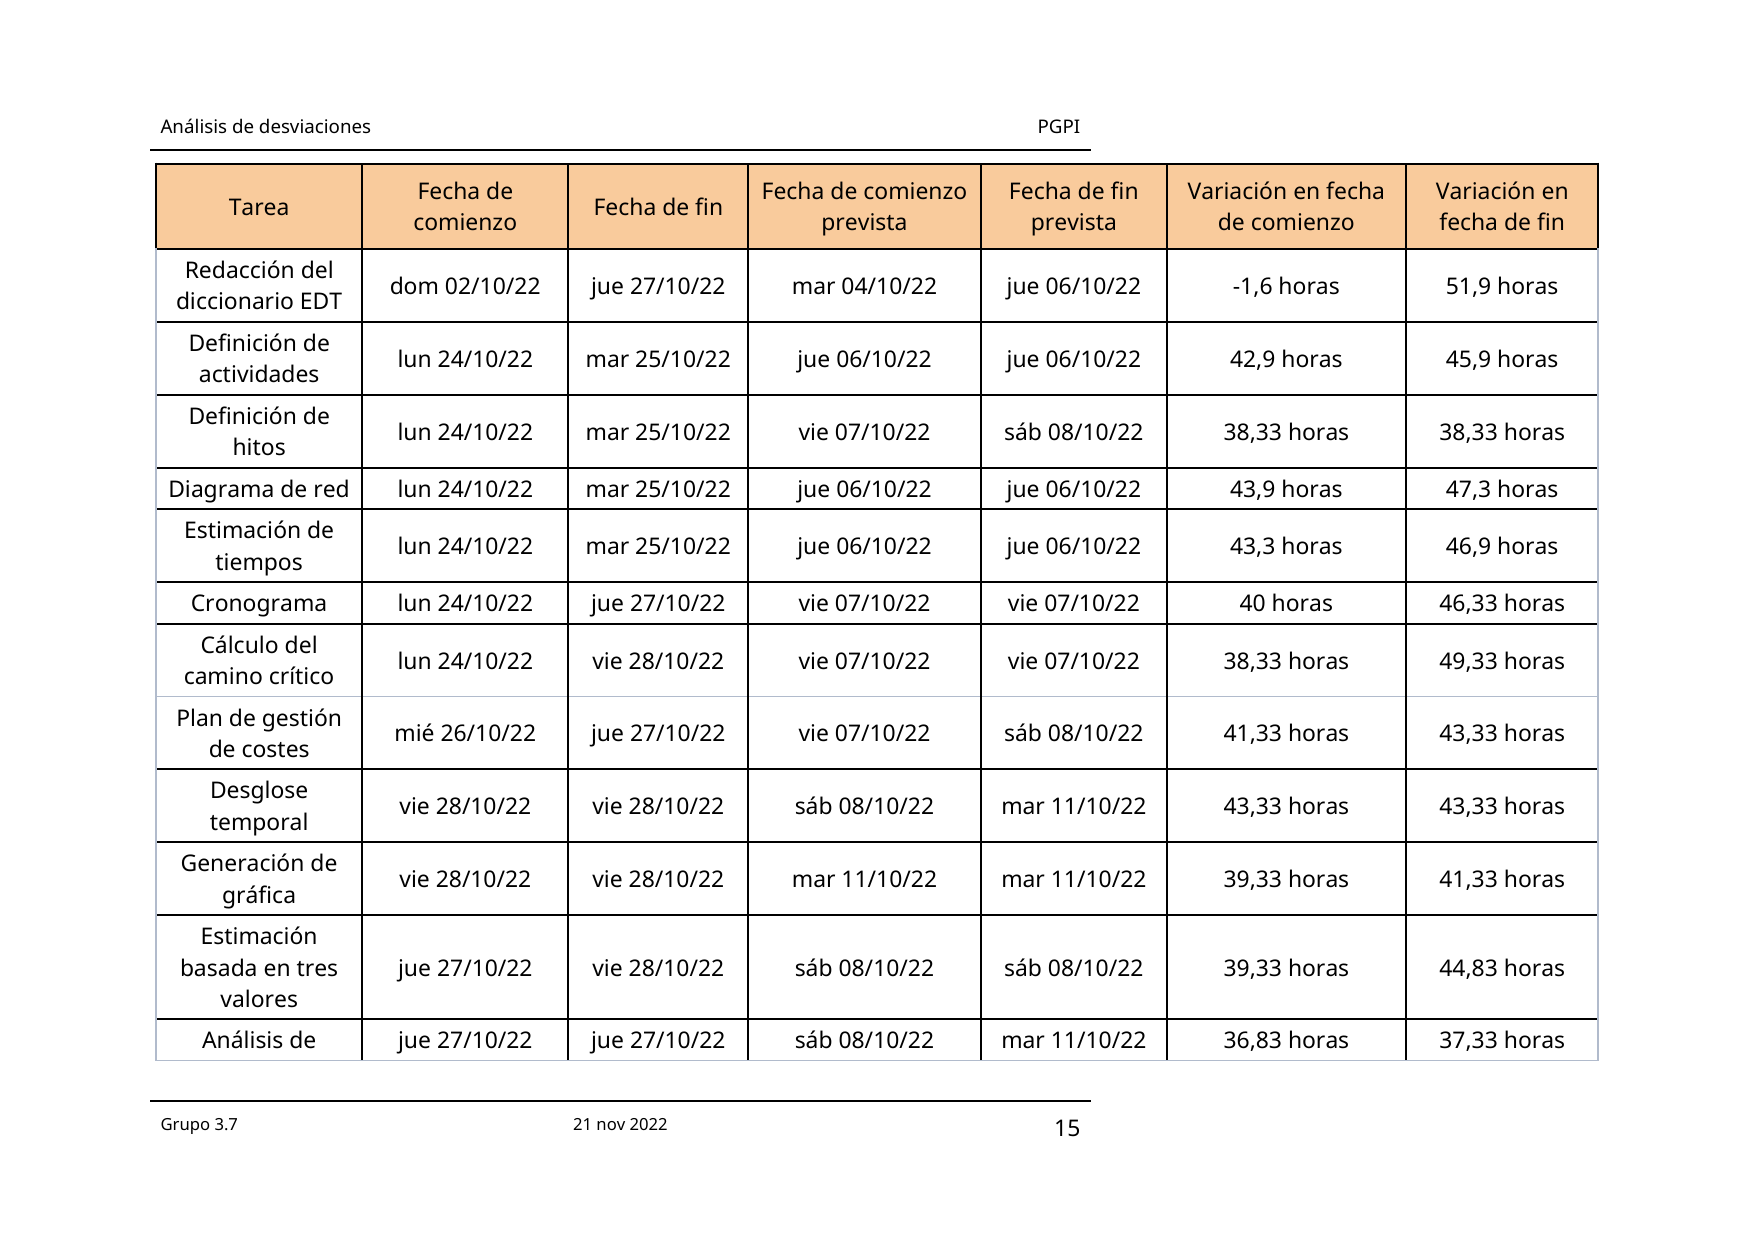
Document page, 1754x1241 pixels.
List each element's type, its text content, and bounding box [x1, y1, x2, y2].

table_cell Cálculo del camino crítico [157, 625, 361, 696]
table_cell vie 28/10/22 [569, 625, 747, 696]
table_cell vie 28/10/22 [569, 770, 747, 841]
table_cell Redacción del diccionario EDT [157, 250, 361, 321]
table_cell 37,33 horas [1407, 1020, 1597, 1060]
table_cell 49,33 horas [1407, 625, 1597, 696]
table_cell Diagrama de red [157, 469, 361, 508]
table_cell mar 11/10/22 [749, 843, 980, 914]
table_cell 46,33 horas [1407, 583, 1597, 623]
table_cell jue 06/10/22 [982, 510, 1166, 581]
table_cell jue 27/10/22 [569, 697, 747, 768]
table_cell jue 06/10/22 [749, 469, 980, 508]
table_cell 41,33 horas [1407, 843, 1597, 914]
table_cell jue 27/10/22 [569, 1020, 747, 1060]
table_cell vie 28/10/22 [363, 770, 567, 841]
table_cell 43,33 horas [1407, 697, 1597, 768]
table_cell 51,9 horas [1407, 250, 1597, 321]
table_cell mar 25/10/22 [569, 323, 747, 394]
table_header Variación en fecha de fin [1407, 165, 1597, 248]
table_cell vie 07/10/22 [982, 625, 1166, 696]
table_cell Análisis de [157, 1020, 361, 1060]
table_cell vie 28/10/22 [363, 843, 567, 914]
table_cell 43,9 horas [1168, 469, 1405, 508]
table_cell 44,83 horas [1407, 916, 1597, 1018]
table_cell -1,6 horas [1168, 250, 1405, 321]
table_cell vie 07/10/22 [982, 583, 1166, 623]
table_cell 43,33 horas [1407, 770, 1597, 841]
table_header Fecha de comienzo [363, 165, 567, 248]
table_cell sáb 08/10/22 [982, 697, 1166, 768]
table_cell 39,33 horas [1168, 843, 1405, 914]
table_cell Estimación basada en tres valores [157, 916, 361, 1018]
table_cell mar 04/10/22 [749, 250, 980, 321]
table_cell dom 02/10/22 [363, 250, 567, 321]
table_cell mar 25/10/22 [569, 469, 747, 508]
table_header Fecha de fin prevista [982, 165, 1166, 248]
table_header Fecha de fin [569, 165, 747, 248]
table_cell mar 11/10/22 [982, 770, 1166, 841]
table_cell 38,33 horas [1168, 396, 1405, 467]
table_cell 47,3 horas [1407, 469, 1597, 508]
table_cell vie 07/10/22 [749, 625, 980, 696]
table_cell sáb 08/10/22 [749, 1020, 980, 1060]
table_cell Definición de actividades [157, 323, 361, 394]
table_cell vie 28/10/22 [569, 843, 747, 914]
table_cell mar 11/10/22 [982, 843, 1166, 914]
table_header Variación en fecha de comienzo [1168, 165, 1405, 248]
table_cell lun 24/10/22 [363, 396, 567, 467]
table_cell lun 24/10/22 [363, 323, 567, 394]
table_cell 42,9 horas [1168, 323, 1405, 394]
table_cell 39,33 horas [1168, 916, 1405, 1018]
table_cell vie 07/10/22 [749, 583, 980, 623]
table_cell sáb 08/10/22 [982, 916, 1166, 1018]
table_cell mar 25/10/22 [569, 396, 747, 467]
table_cell 45,9 horas [1407, 323, 1597, 394]
table_cell Plan de gestión de costes [157, 697, 361, 768]
table_cell jue 06/10/22 [749, 510, 980, 581]
table_cell lun 24/10/22 [363, 625, 567, 696]
table_cell 38,33 horas [1407, 396, 1597, 467]
table_cell Generación de gráfica [157, 843, 361, 914]
table_cell jue 06/10/22 [982, 323, 1166, 394]
table_cell Desglose temporal [157, 770, 361, 841]
table_cell vie 07/10/22 [749, 697, 980, 768]
table_cell mar 11/10/22 [982, 1020, 1166, 1060]
table_cell sáb 08/10/22 [749, 770, 980, 841]
table_cell 36,83 horas [1168, 1020, 1405, 1060]
table_cell Cronograma [157, 583, 361, 623]
table_cell 38,33 horas [1168, 625, 1405, 696]
table_cell 46,9 horas [1407, 510, 1597, 581]
table_cell sáb 08/10/22 [982, 396, 1166, 467]
table_cell vie 28/10/22 [569, 916, 747, 1018]
table_cell jue 06/10/22 [982, 250, 1166, 321]
table_cell mar 25/10/22 [569, 510, 747, 581]
table_cell 40 horas [1168, 583, 1405, 623]
table_cell jue 27/10/22 [569, 583, 747, 623]
table_cell lun 24/10/22 [363, 469, 567, 508]
table_cell jue 27/10/22 [363, 1020, 567, 1060]
table_cell jue 06/10/22 [749, 323, 980, 394]
table_cell jue 06/10/22 [982, 469, 1166, 508]
table_cell sáb 08/10/22 [749, 916, 980, 1018]
table_cell jue 27/10/22 [569, 250, 747, 321]
table_cell Definición de hitos [157, 396, 361, 467]
table_cell lun 24/10/22 [363, 583, 567, 623]
table_cell mié 26/10/22 [363, 697, 567, 768]
table_cell 43,3 horas [1168, 510, 1405, 581]
table_header Fecha de comienzo prevista [749, 165, 980, 248]
table_cell vie 07/10/22 [749, 396, 980, 467]
table_cell 43,33 horas [1168, 770, 1405, 841]
table_cell jue 27/10/22 [363, 916, 567, 1018]
table_cell 41,33 horas [1168, 697, 1405, 768]
table_header Tarea [157, 165, 361, 248]
table_cell lun 24/10/22 [363, 510, 567, 581]
table_cell Estimación de tiempos [157, 510, 361, 581]
